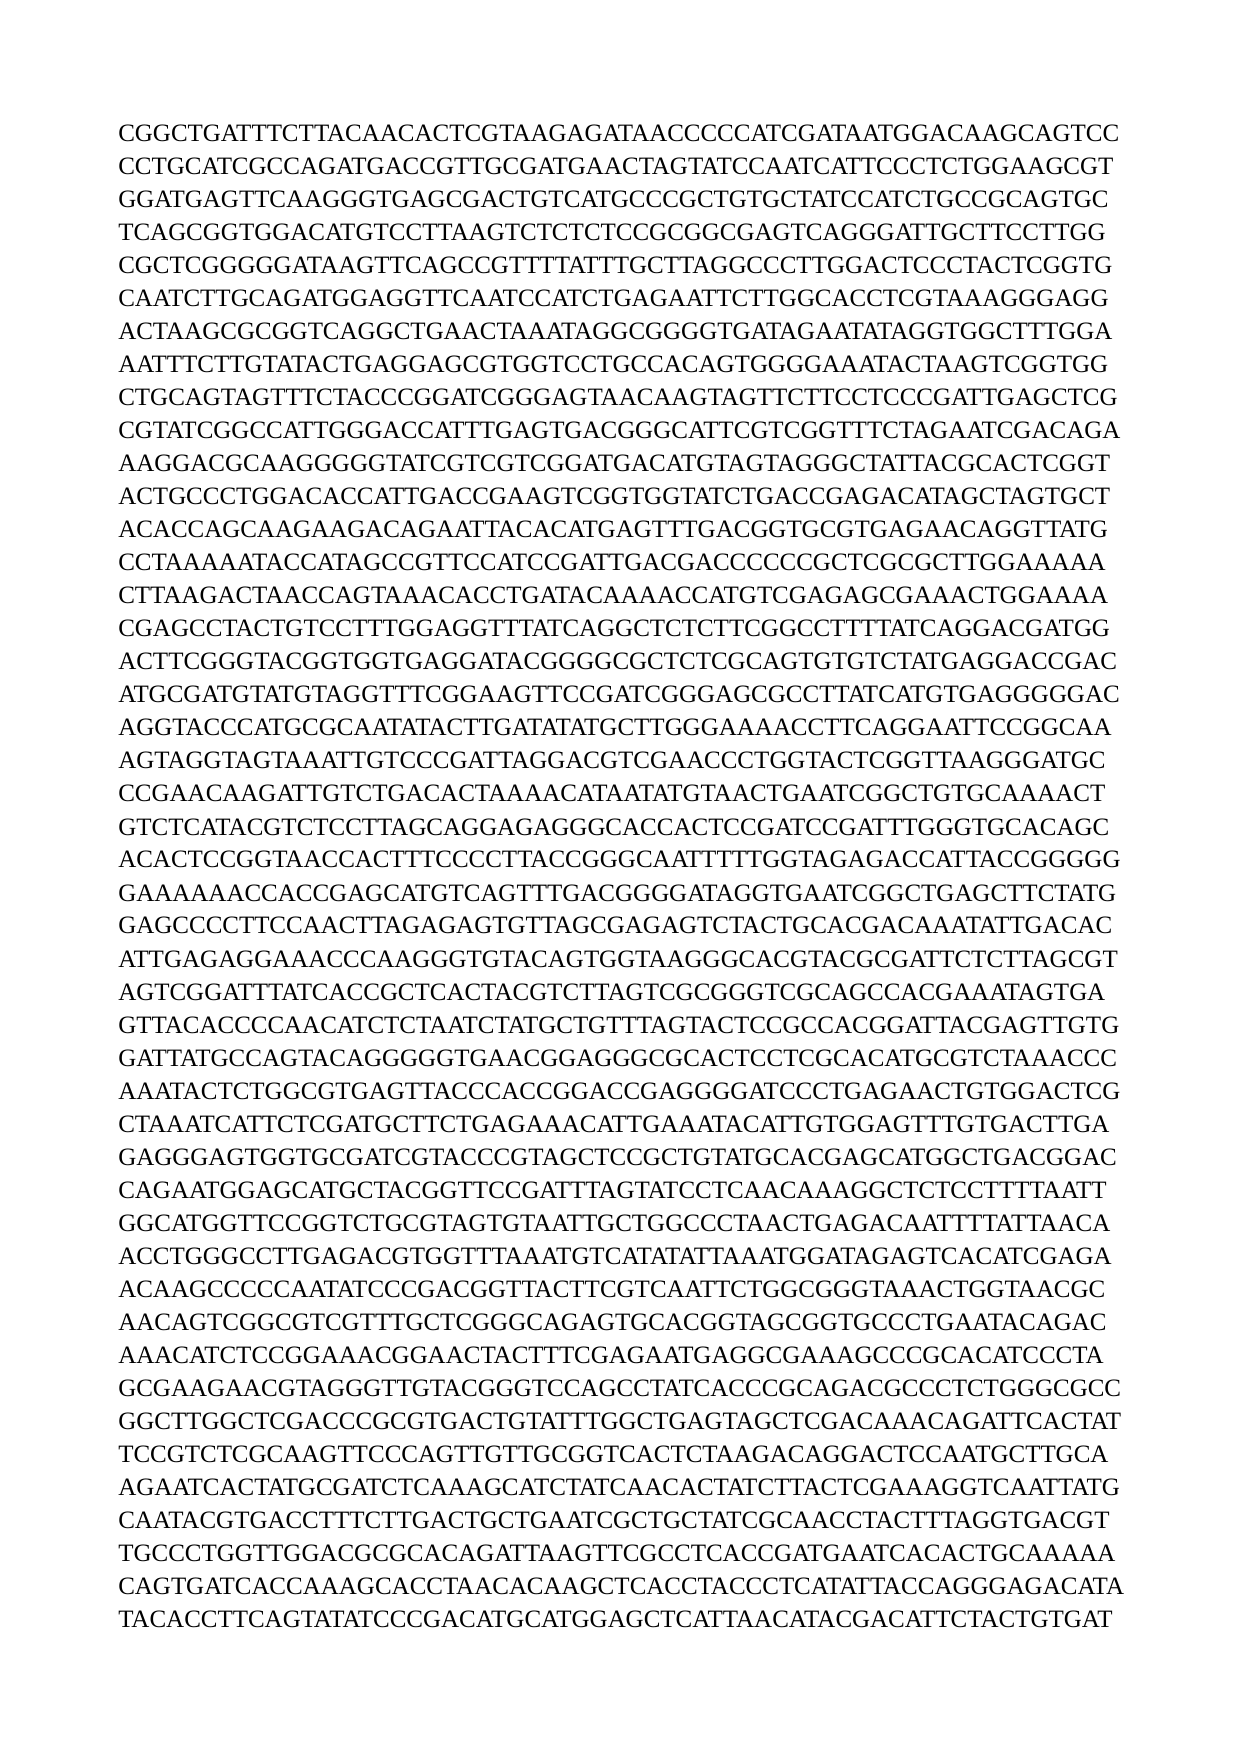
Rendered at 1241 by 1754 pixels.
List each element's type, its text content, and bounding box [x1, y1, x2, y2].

text CGGCTGATTTCTTACAACACTCGTAAGAGATAACCCCCATCGATAATGGACAAGCAGTCCCCTGCATCGCCAGATGACCGTTGCGATGAACTAGTATCCAATCATTCCCTCTGGAAGCGTGGATGAGTTCAAGGGTGAGCGACTGTCATGCCCGCTGTGCTATCCATCTGCCGCAGTGCTCAGCGGTGGACATGTCCTTAAGTCTCTCTCCGCGGCGAGTCAGGGATTGCTTCCTTGGCGCTCGGGGGATAAGTTCAGCCGTTTTATTTGCTTAGGCCCTTGGACTCCCTACTCGGTGCAATCTTGCAGATGGAGGTTCAATCCATCTGAGAATTCTTGGCACCTCGTAAAGGGAGGACTAAGCGCGGTCAGGCTGAACTAAATAGGCGGGGTGATAGAATATAGGTGGCTTTGGAAATTTCTTGTATACTGAGGAGCGTGGTCCTGCCACAGTGGGGAAATACTAAGTCGGTGGCTGCAGTAGTTTCTACCCGGATCGGGAGTAACAAGTAGTTCTTCCTCCCGATTGAGCTCGCGTATCGGCCATTGGGACCATTTGAGTGACGGGCATTCGTCGGTTTCTAGAATCGACAGAAAGGACGCAAGGGGGTATCGTCGTCGGATGACATGTAGTAGGGCTATTACGCACTCGGTACTGCCCTGGACACCATTGACCGAAGTCGGTGGTATCTGACCGAGACATAGCTAGTGCTACACCAGCAAGAAGACAGAATTACACATGAGTTTGACGGTGCGTGAGAACAGGTTATGCCTAAAAATACCATAGCCGTTCCATCCGATTGACGACCCCCCGCTCGCGCTTGGAAAAACTTAAGACTAACCAGTAAACACCTGATACAAAACCATGTCGAGAGCGAAACTGGAAAACGAGCCTACTGTCCTTTGGAGGTTTATCAGGCTCTCTTCGGCCTTTTATCAGGACGATGGACTTCGGGTACGGTGGTGAGGATACGGGGCGCTCTCGCAGTGTGTCTATGAGGACCGACATGCGATGTATGTAGGTTTCGGAAGTTCCGATCGGGAGCGCCTTATCATGTGAGGGGGACAGGTACCCATGCGCAATATACTTGATATATGCTTGGGAAAACCTTCAGGAATTCCGGCAAAGTAGGTAGTAAATTGTCCCGATTAGGACGTCGAACCCTGGTACTCGGTTAAGGGATGCCCGAACAAGATTGTCTGACACTAAAACATAATATGTAACTGAATCGGCTGTGCAAAACTGTCTCATACGTCTCCTTAGCAGGAGAGGGCACCACTCCGATCCGATTTGGGTGCACAGCACACTCCGGTAACCACTTTCCCCTTACCGGGCAATTTTTGGTAGAGACCATTACCGGGGGGAAAAAACCACCGAGCATGTCAGTTTGACGGGGATAGGTGAATCGGCTGAGCTTCTATGGAGCCCCTTCCAACTTAGAGAGTGTTAGCGAGAGTCTACTGCACGACAAATATTGACACATTGAGAGGAAACCCAAGGGTGTACAGTGGTAAGGGCACGTACGCGATTCTCTTAGCGTAGTCGGATTTATCACCGCTCACTACGTCTTAGTCGCGGGTCGCAGCCACGAAATAGTGAGTTACACCCCAACATCTCTAATCTATGCTGTTTAGTACTCCGCCACGGATTACGAGTTGTGGATTATGCCAGTACAGGGGGTGAACGGAGGGCGCACTCCTCGCACATGCGTCTAAACCCAAATACTCTGGCGTGAGTTACCCACCGGACCGAGGGGATCCCTGAGAACTGTGGACTCGCTAAATCATTCTCGATGCTTCTGAGAAACATTGAAATACATTGTGGAGTTTGTGACTTGAGAGGGAGTGGTGCGATCGTACCCGTAGCTCCGCTGTATGCACGAGCATGGCTGACGGACCAGAATGGAGCATGCTACGGTTCCGATTTAGTATCCTCAACAAAGGCTCTCCTTTTAATTGGCATGGTTCCGGTCTGCGTAGTGTAATTGCTGGCCCTAACTGAGACAATTTTATTAACAACCTGGGCCTTGAGACGTGGTTTAAATGTCATATATTAAATGGATAGAGTCACATCGAGAACAAGCCCCCAATATCCCGACGGTTACTTCGTCAATTCTGGCGGGTAAACTGGTAACGCAACAGTCGGCGTCGTTTGCTCGGGCAGAGTGCACGGTAGCGGTGCCCTGAATACAGACAAACATCTCCGGAAACGGAACTACTTTCGAGAATGAGGCGAAAGCCCGCACATCCCTAGCGAAGAACGTAGGGTTGTACGGGTCCAGCCTATCACCCGCAGACGCCCTCTGGGCGCCGGCTTGGCTCGACCCGCGTGACTGTATTTGGCTGAGTAGCTCGACAAACAGATTCACTATTCCGTCTCGCAAGTTCCCAGTTGTTGCGGTCACTCTAAGACAGGACTCCAATGCTTGCAAGAATCACTATGCGATCTCAAAGCATCTATCAACACTATCTTACTCGAAAGGTCAATTATGCAATACGTGACCTTTCTTGACTGCTGAATCGCTGCTATCGCAACCTACTTTAGGTGACGTTGCCCTGGTTGGACGCGCACAGATTAAGTTCGCCTCACCGATGAATCACACTGCAAAAACAGTGATCACCAAAGCACCTAACACAAGCTCACCTACCCTCATATTACCAGGGAGACATATACACCTTCAGTATATCCCGACATGCATGGAGCTCATTAACATACGACATTCTACTGTGAT [118, 118, 1122, 1633]
